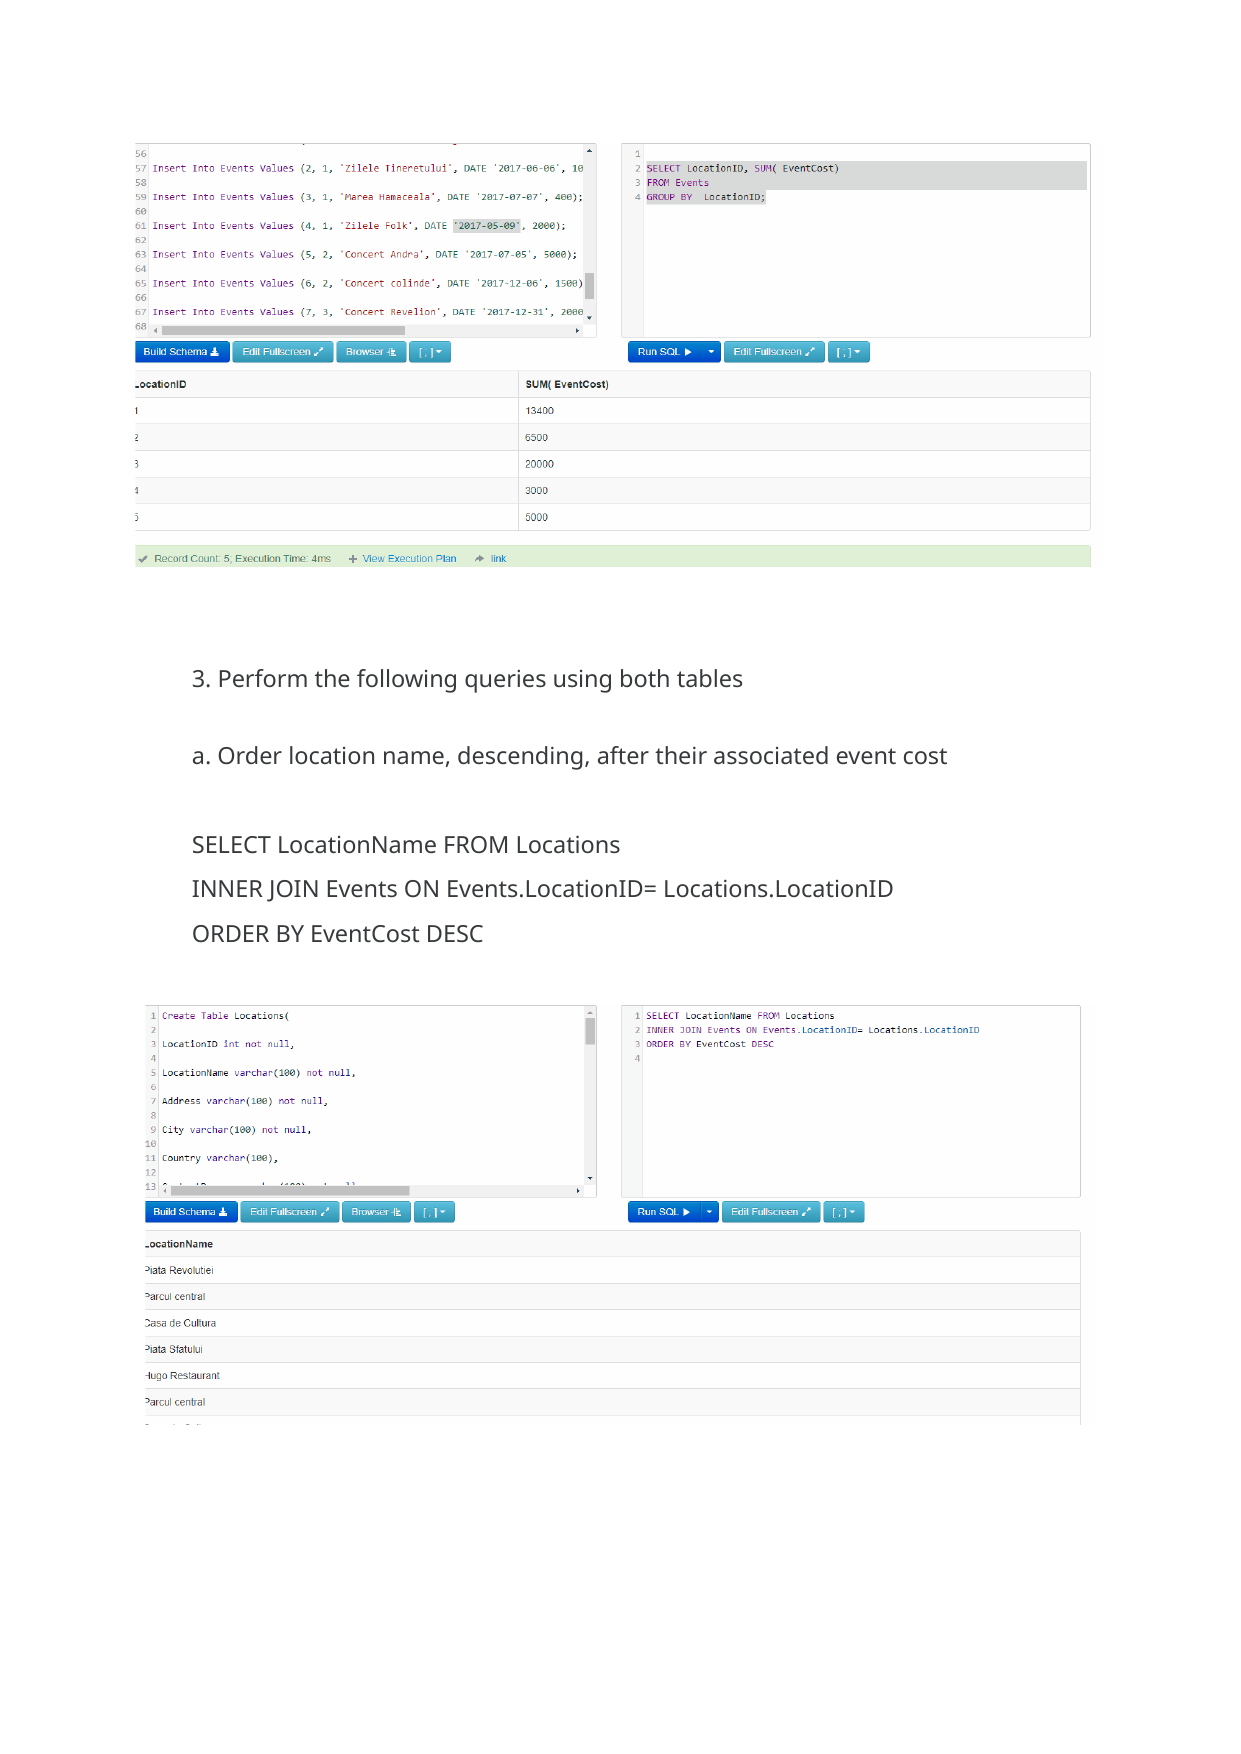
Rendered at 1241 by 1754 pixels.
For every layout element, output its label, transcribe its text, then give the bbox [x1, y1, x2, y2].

text INNER JOIN Events ON Events.LocationID= Locations.LocationID [118, 872, 1122, 904]
picture [135, 143, 1105, 567]
text a. Order location name, descending, after their associated event cost [118, 739, 1122, 771]
text SELECT LocationName FROM Locations [118, 828, 1122, 860]
text ORDER BY EventCost DESC [118, 917, 1122, 949]
text 3. Perform the following queries using both tables [118, 662, 1122, 694]
picture [145, 1005, 1095, 1425]
